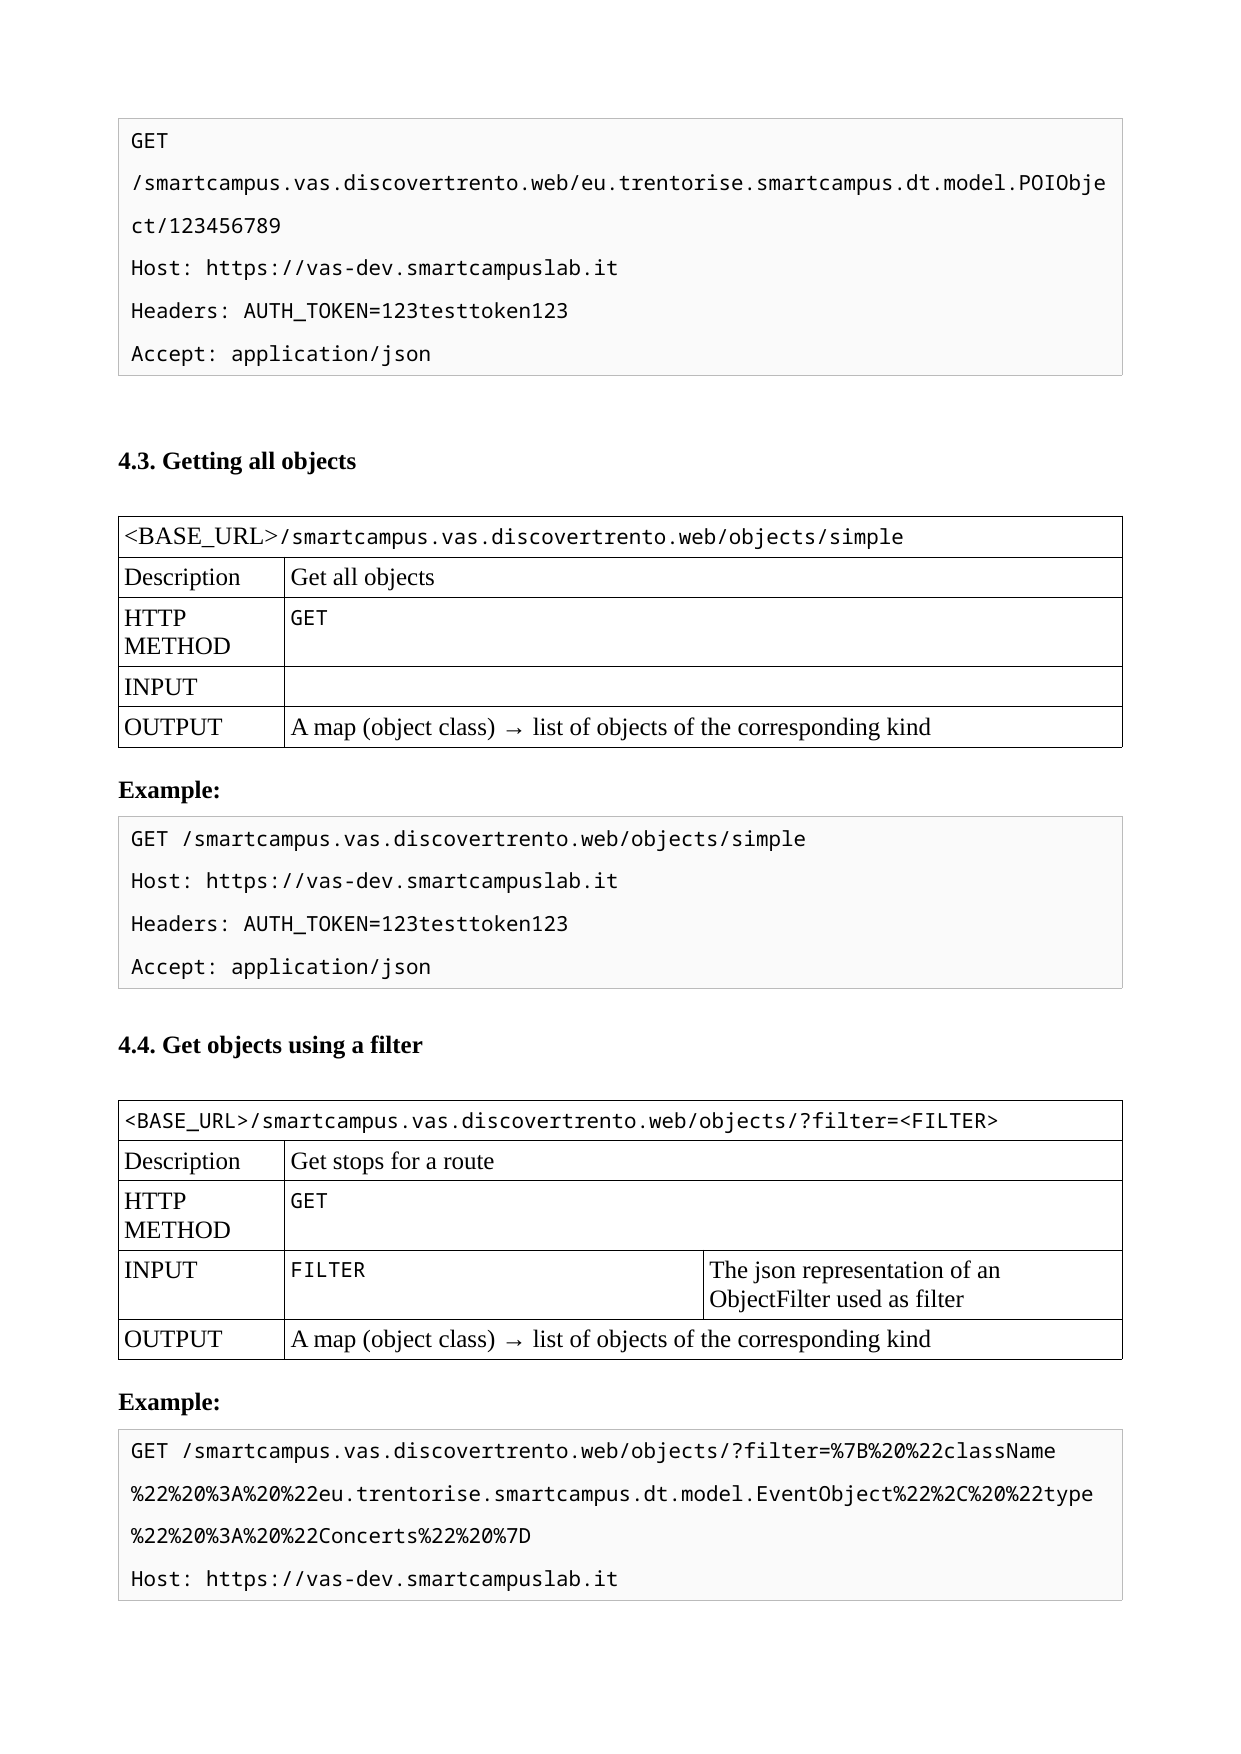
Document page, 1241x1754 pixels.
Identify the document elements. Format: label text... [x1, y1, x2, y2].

text GET /smartcampus.vas.discovertrento.web/objects/?filter=%7B%20%22className%22%20%3A%20%22eu.trentorise.smartcampus.dt.model.EventObject%22%2C%20%22type%22%20%3A%20%22Concerts%22%20%7D [119, 1430, 1122, 1550]
text Example: [118, 775, 1122, 804]
text Host: https://vas-dev.smartcampuslab.it [119, 859, 1122, 895]
table_cell FILTER [285, 1251, 703, 1318]
table_cell Description [119, 1141, 284, 1180]
table_cell A map (object class) → list of objects of the corresponding kind [285, 707, 1122, 747]
table_cell A map (object class) → list of objects of the corresponding kind [285, 1320, 1122, 1359]
table_cell Description [119, 558, 284, 597]
table_cell GET [285, 598, 1122, 666]
text Accept: application/json [119, 331, 1122, 375]
table_cell HTTP METHOD [119, 1181, 284, 1249]
table_cell [285, 667, 1122, 706]
table_cell INPUT [119, 667, 284, 706]
table_cell GET [285, 1181, 1122, 1249]
table_header <BASE_URL>/smartcampus.vas.discovertrento.web/objects/?filter=<FILTER> [119, 1101, 1122, 1140]
text GET /smartcampus.vas.discovertrento.web/objects/simple [119, 817, 1122, 852]
text GET /smartcampus.vas.discovertrento.web/eu.trentorise.smartcampus.dt.model.POIObject/123456789 [119, 119, 1122, 239]
text Example: [118, 1387, 1122, 1416]
table_cell The json representation of an ObjectFilter used as filter [704, 1251, 1122, 1318]
table_cell HTTP METHOD [119, 598, 284, 666]
text Accept: application/json [119, 944, 1122, 988]
table_cell Get all objects [285, 558, 1122, 597]
text 4.3. Getting all objects [118, 446, 1122, 474]
text Host: https://vas-dev.smartcampuslab.it [119, 1556, 1122, 1600]
text Headers: AUTH_TOKEN=123testtoken123 [119, 902, 1122, 938]
table_cell OUTPUT [119, 707, 284, 747]
text Headers: AUTH_TOKEN=123testtoken123 [119, 288, 1122, 324]
text Host: https://vas-dev.smartcampuslab.it [119, 246, 1122, 282]
table_cell INPUT [119, 1251, 284, 1318]
text 4.4. Get objects using a filter [118, 1030, 1122, 1059]
table_cell Get stops for a route [285, 1141, 1122, 1180]
table_cell OUTPUT [119, 1320, 284, 1359]
table_header <BASE_URL>/smartcampus.vas.discovertrento.web/objects/simple [119, 517, 1122, 557]
